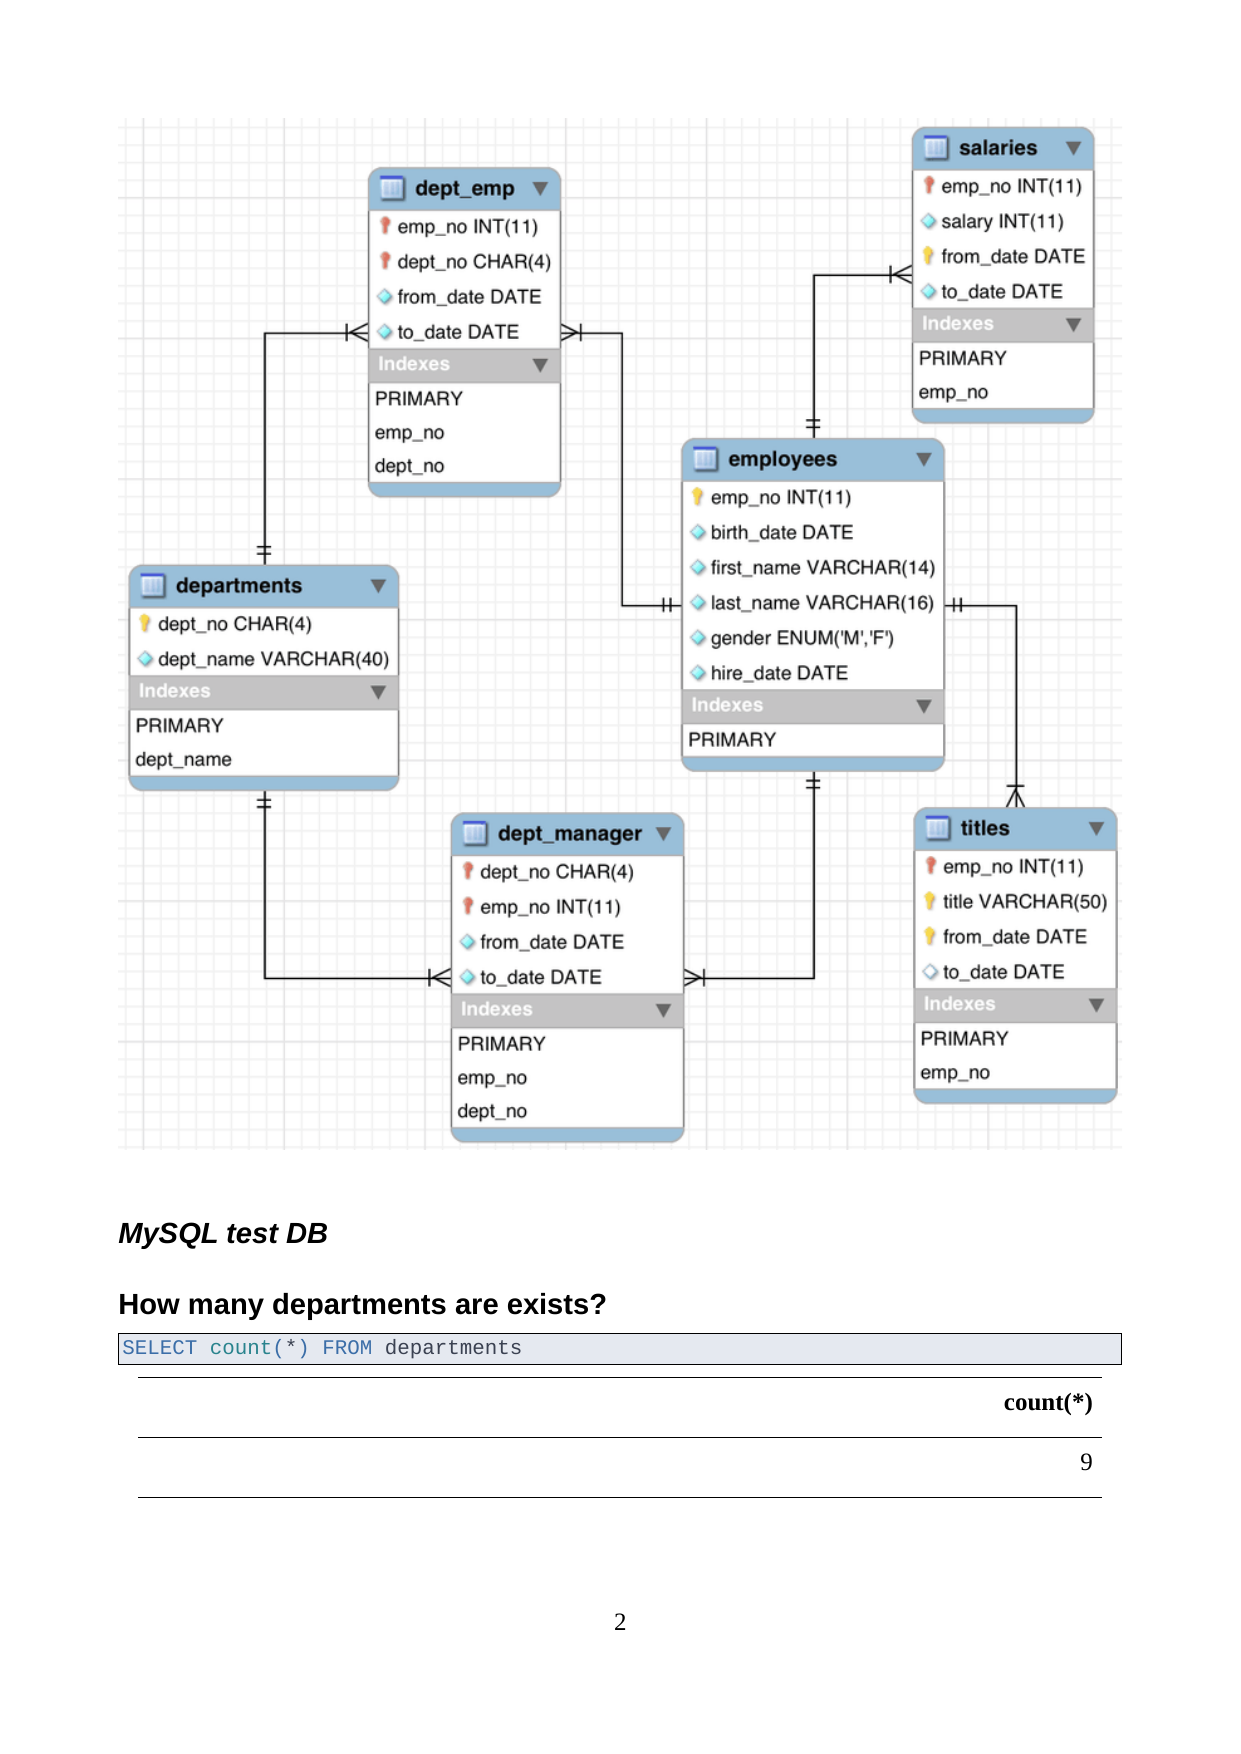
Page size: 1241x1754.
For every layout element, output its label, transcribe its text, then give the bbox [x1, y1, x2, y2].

table_cell 9 [138, 1438, 1102, 1497]
table_header count(*) [138, 1378, 1102, 1437]
subtitle MySQL test DB [118, 1216, 1122, 1249]
text SELECT count(*) FROM departments [119, 1334, 1121, 1364]
subtitle How many departments are exists? [118, 1287, 1122, 1321]
